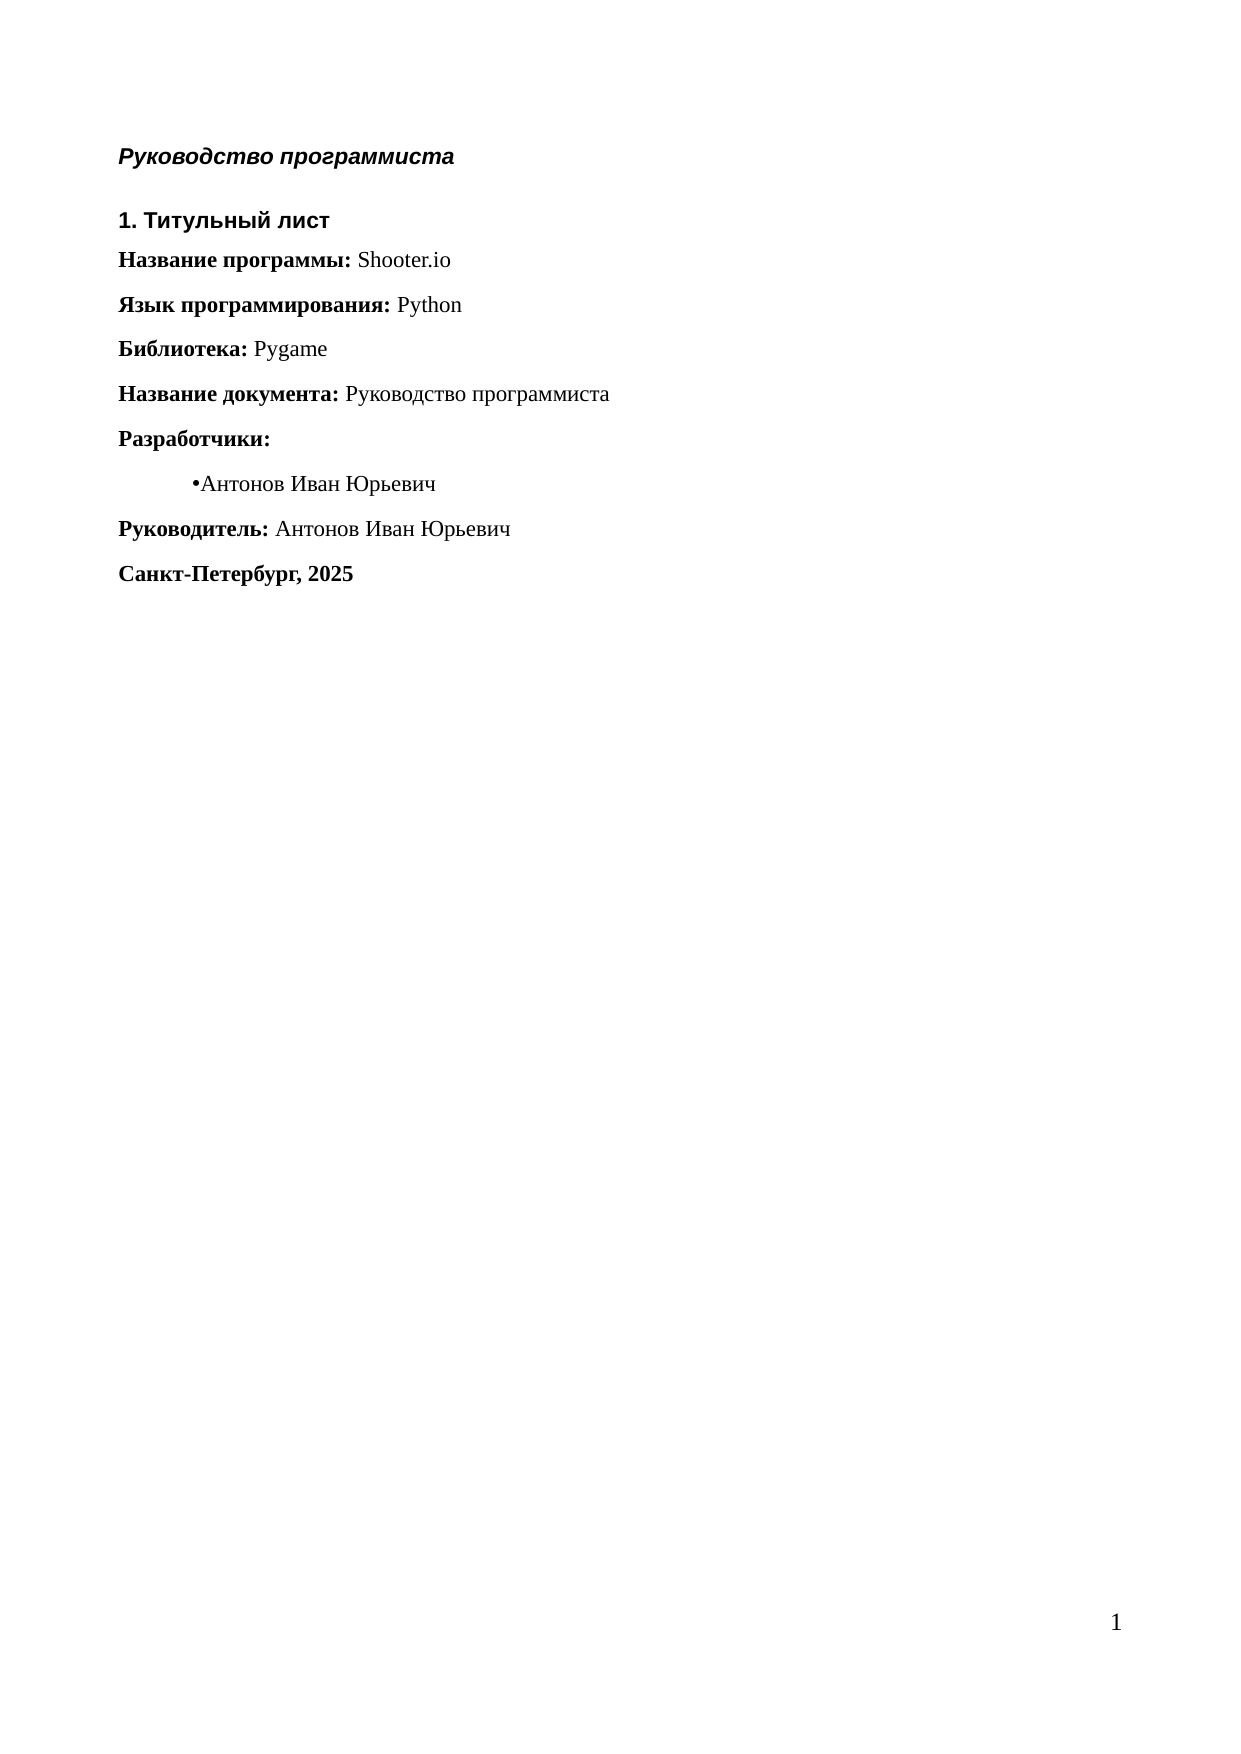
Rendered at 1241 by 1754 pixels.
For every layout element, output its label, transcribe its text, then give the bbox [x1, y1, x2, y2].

text Санкт-Петербург, 2025 [118, 560, 1122, 586]
text Руководитель: Антонов Иван Юрьевич [118, 515, 1122, 541]
text Разработчики: [118, 425, 1122, 451]
list Антонов Иван Юрьевич [118, 470, 1122, 496]
text Библиотека: Pygame [118, 335, 1122, 362]
text Язык программирования: Python [118, 291, 1122, 317]
text Название программы: Shooter.io [118, 246, 1122, 272]
text Название документа: Руководство программиста [118, 380, 1122, 407]
subtitle Руководство программиста [118, 143, 1122, 169]
subtitle 1. Титульный лист [118, 207, 1122, 233]
